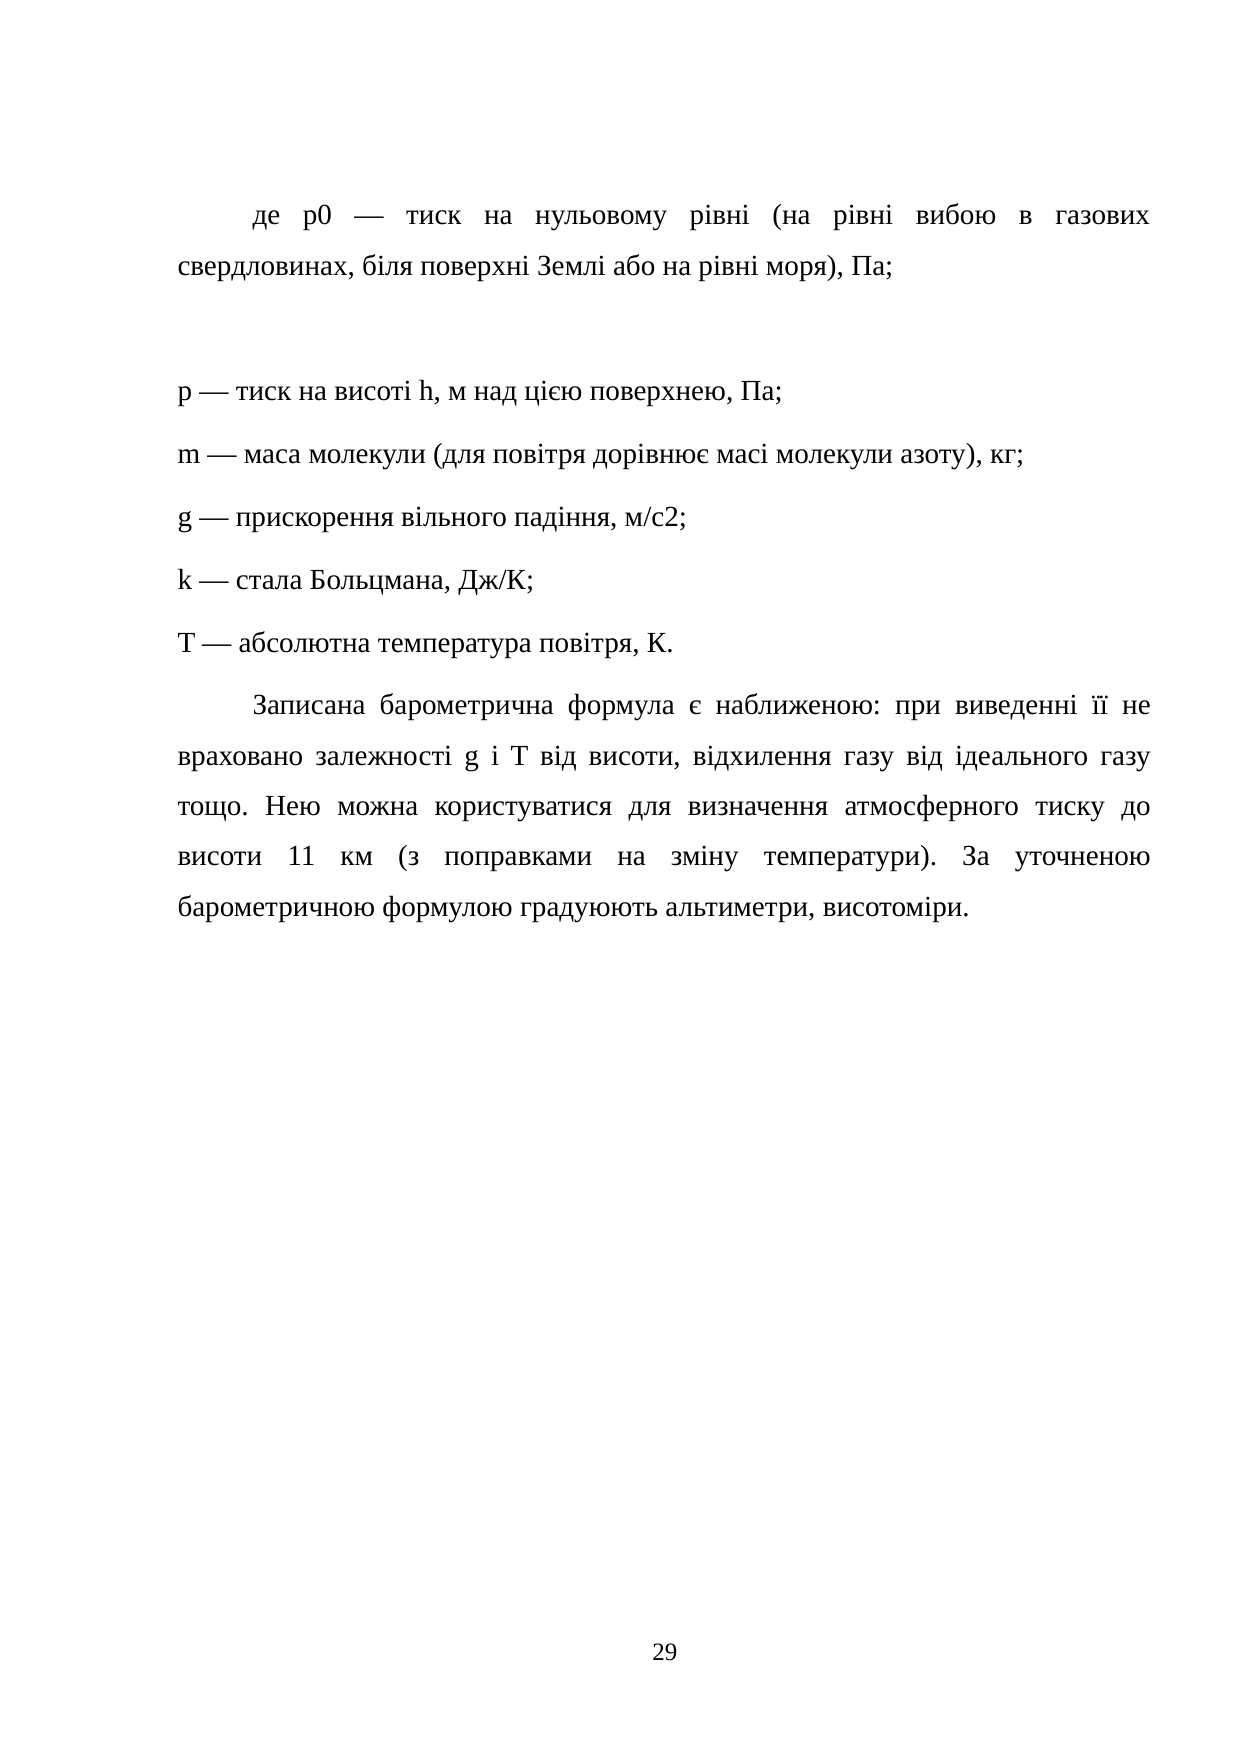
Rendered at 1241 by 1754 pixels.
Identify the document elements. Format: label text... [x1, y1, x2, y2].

text де p0 — тиск на нульовому рівні (на рівні вибою в газових свердловинах, біля поверхні Землі або на рівні моря), Па; [177, 197, 1152, 281]
text p — тиск на висоті h, м над цією поверхнею, Па; [177, 373, 1152, 407]
text g — прискорення вільного падіння, м/с2; [177, 499, 1152, 533]
text m — маса молекули (для повітря дорівнює масі молекули азоту), кг; [177, 436, 1152, 470]
text Записана барометрична формула є наближеною: при виведенні її не враховано залежності g i T від висоти, відхилення газу від ідеального газу тощо. Нею можна користуватися для визначення атмосферного тиску до висоти 11 км (з поправками на зміну температури). За уточненою барометричною формулою градуюють альтиметри, висотоміри. [177, 687, 1152, 922]
text k — стала Больцмана, Дж/К; [177, 562, 1152, 595]
text T — абсолютна температура повітря, К. [177, 625, 1152, 658]
